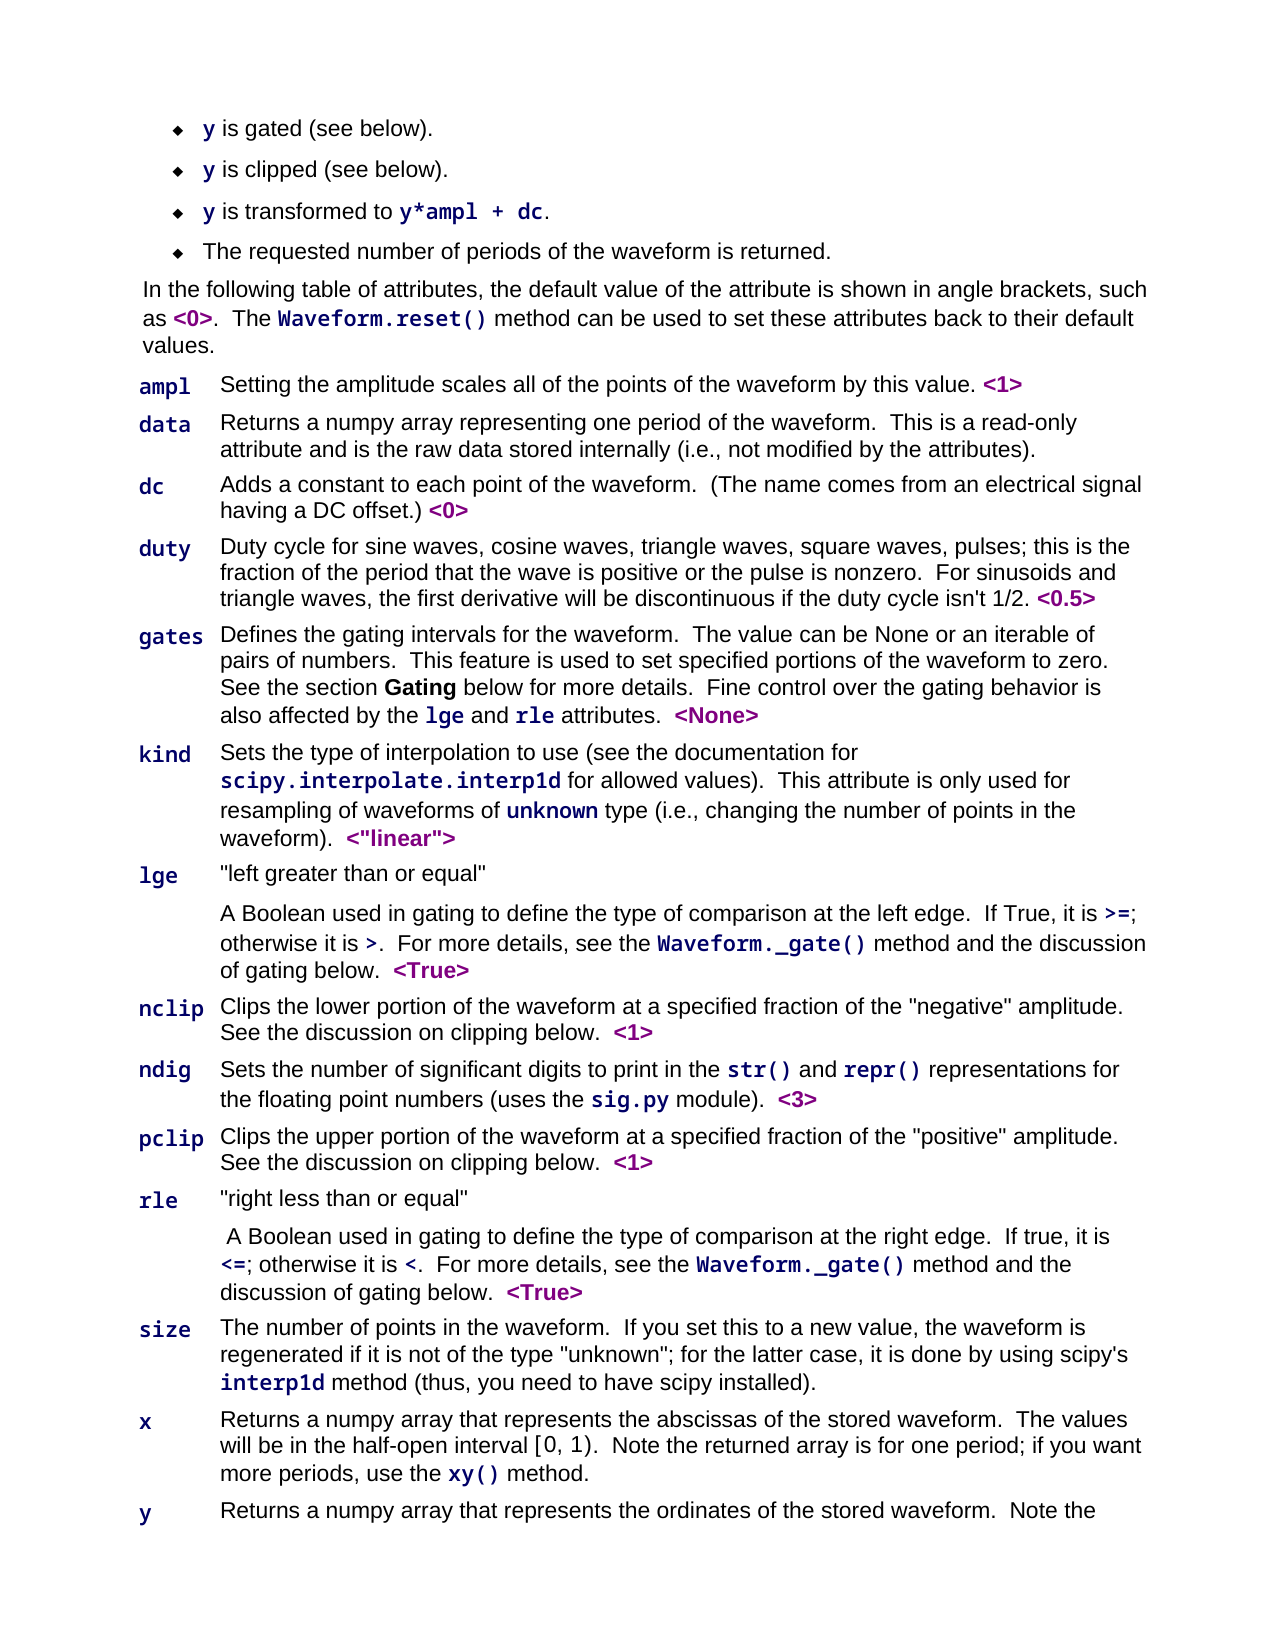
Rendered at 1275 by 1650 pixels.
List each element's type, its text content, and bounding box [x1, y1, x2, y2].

table_cell Clips the upper portion of the waveform at a specified fraction of the "positive" amplitude. See the discussion on clipping below. <1> [220, 1123, 1148, 1185]
table_cell Adds a constant to each point of the waveform. (The name comes from an electrical signal having a DC offset.) <0> [220, 471, 1148, 533]
table_cell size [139, 1314, 220, 1406]
table_cell kind [139, 739, 220, 860]
table_cell Defines the gating intervals for the waveform. The value can be None or an iterable of pairs of numbers. This feature is used to set specified portions of the waveform to zero. See the section Gating below for more details. Fine control over the gating behavior is also affected by the lge and rle attributes. <None> [220, 621, 1148, 738]
table_cell dc [139, 471, 220, 533]
table_cell pclip [139, 1123, 220, 1185]
table_cell "right less than or equal" A Boolean used in gating to define the type of comparison at the right edge. If true, it is <=; otherwise it is <. For more details, see the Waveform._gate() method and the discussion of gating below. <True> [220, 1185, 1148, 1314]
table_cell duty [139, 533, 220, 621]
table_cell gates [139, 621, 220, 738]
table_cell Sets the number of significant digits to print in the str() and repr() representations for the floating point numbers (uses the sig.py module). <3> [220, 1055, 1148, 1123]
table_header ampl [139, 371, 220, 409]
table_cell Returns a numpy array representing one period of the waveform. This is a read-only attribute and is the raw data stored internally (i.e., not modified by the attributes). [220, 409, 1148, 471]
list The requested number of periods of the waveform is returned. [172, 238, 1162, 264]
table_cell y [139, 1497, 220, 1536]
table_cell rle [139, 1185, 220, 1314]
table_cell x [139, 1406, 220, 1497]
table_cell "left greater than or equal" A Boolean used in gating to define the type of comparison at the left edge. If True, it is >=; otherwise it is >. For more details, see the Waveform._gate() method and the discussion of gating below. <True> [220, 860, 1148, 993]
list y is gated (see below). [172, 112, 1162, 142]
list y is transformed to y*ampl + dc. [172, 196, 1162, 226]
table_cell nclip [139, 993, 220, 1054]
table_cell lge [139, 860, 220, 993]
table_cell Duty cycle for sine waves, cosine waves, triangle waves, square waves, pulses; this is the fraction of the period that the wave is positive or the pulse is nonzero. For sinusoids and triangle waves, the first derivative will be discontinuous if the duty cycle isn't 1/2. <0.5> [220, 533, 1148, 621]
table_cell Returns a numpy array that represents the ordinates of the stored waveform. Note the [220, 1497, 1148, 1536]
table_cell Returns a numpy array that represents the abscissas of the stored waveform. The values will be in the half-open interval . Note the returned array is for one period; if you want more periods, use the xy() method. [220, 1406, 1148, 1497]
table_cell Sets the type of interpolation to use (see the documentation for scipy.interpolate.interp1d for allowed values). This attribute is only used for resampling of waveforms of unknown type (i.e., changing the number of points in the waveform). <"linear"> [220, 739, 1148, 860]
text In the following table of attributes, the default value of the attribute is shown in angle brackets, such as <0>. The Waveform.reset() method can be used to set these attributes back to their default values. [142, 276, 1162, 359]
table_cell Clips the lower portion of the waveform at a specified fraction of the "negative" amplitude. See the discussion on clipping below. <1> [220, 993, 1148, 1054]
table_header Setting the amplitude scales all of the points of the waveform by this value. <1> [220, 371, 1148, 409]
table_cell data [139, 409, 220, 471]
table_cell ndig [139, 1055, 220, 1123]
list y is clipped (see below). [172, 154, 1162, 184]
table_cell The number of points in the waveform. If you set this to a new value, the waveform is regenerated if it is not of the type "unknown"; for the latter case, it is done by using scipy's interp1d method (thus, you need to have scipy installed). [220, 1314, 1148, 1406]
